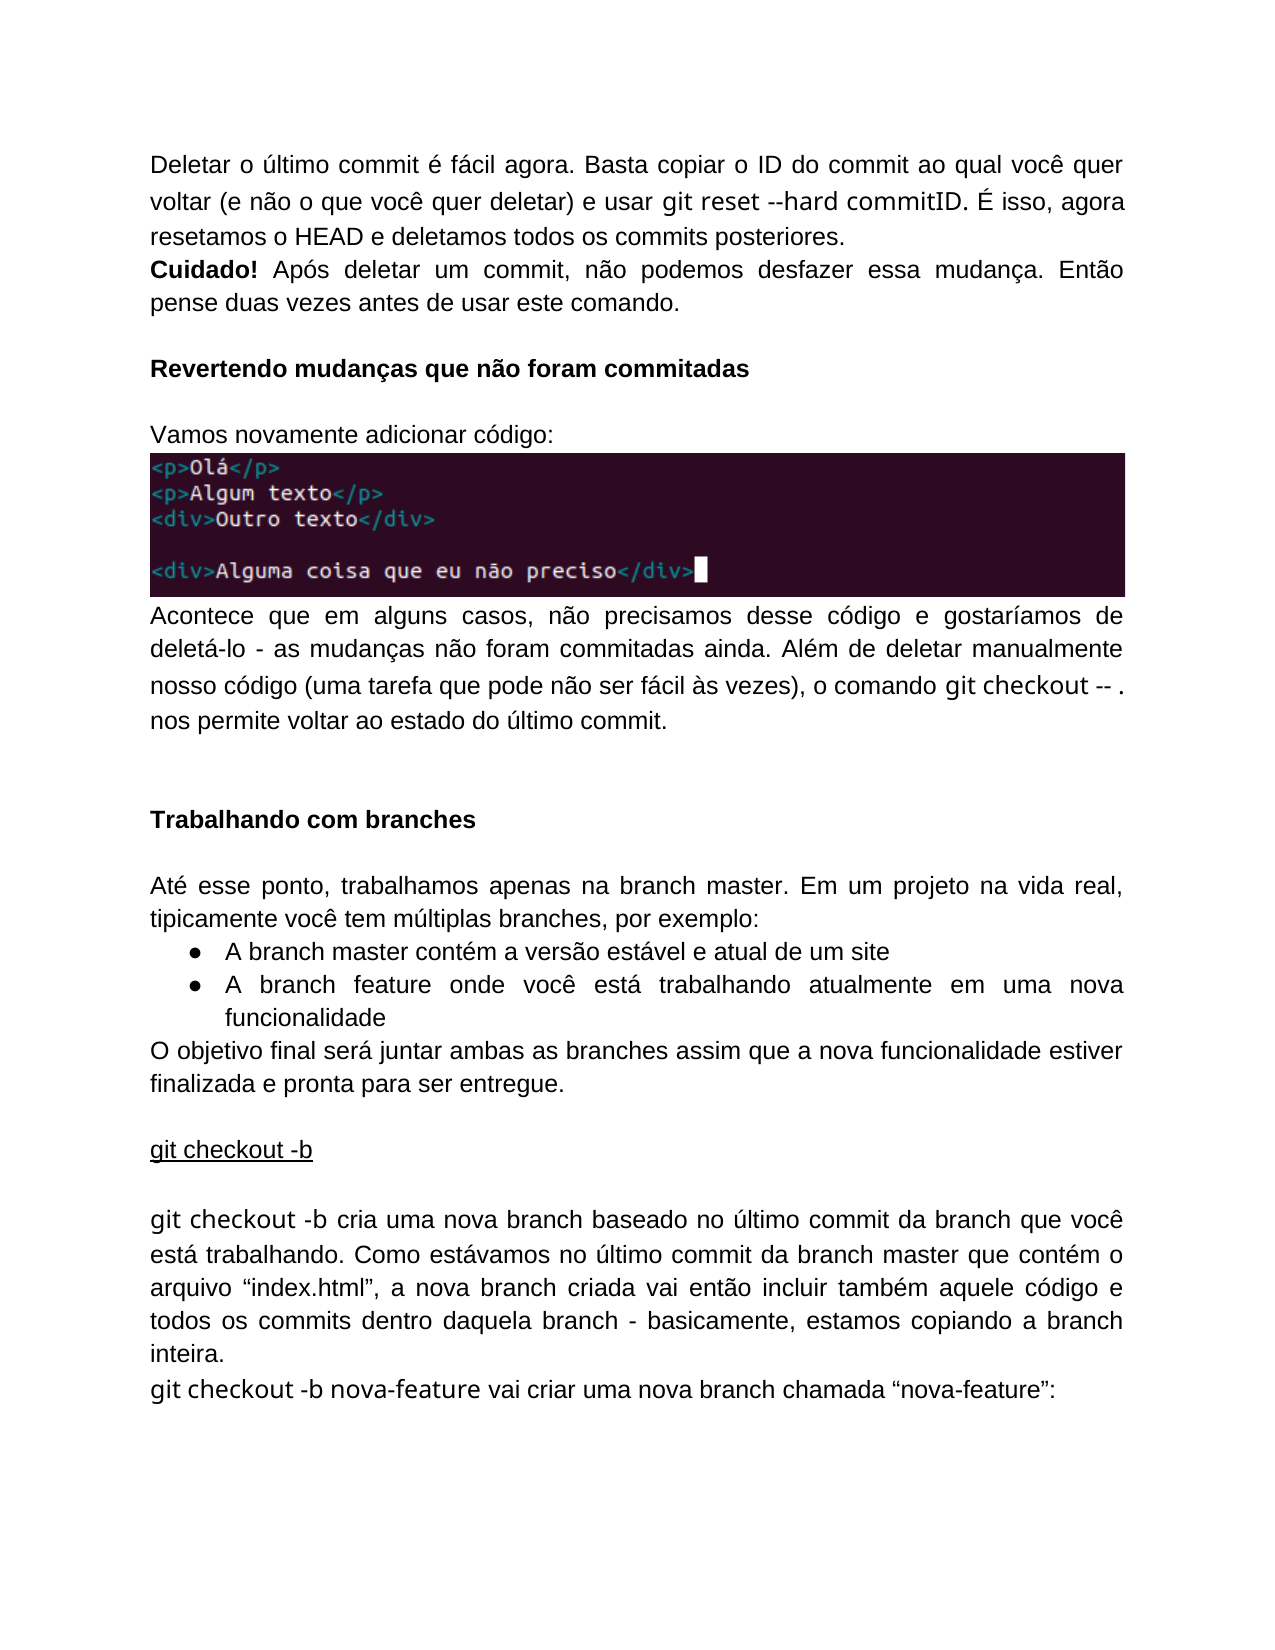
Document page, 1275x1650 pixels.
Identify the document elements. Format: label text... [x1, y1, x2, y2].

text git checkout -b cria uma nova branch baseado no último commit da branch que você está trabalhando. Como estávamos no último commit da branch master que contém o arquivo “index.html”, a nova branch criada vai então incluir também aquele código e todos os commits dentro daquela branch - basicamente, estamos copiando a branch inteira. [150, 1201, 1125, 1368]
text O objetivo final será juntar ambas as branches assim que a nova funcionalidade estiver finalizada e pronta para ser entregue. [150, 1036, 1125, 1098]
text Até esse ponto, trabalhamos apenas na branch master. Em um projeto na vida real, tipicamente você tem múltiplas branches, por exemplo: [150, 871, 1125, 933]
text Deletar o último commit é fácil agora. Basta copiar o ID do commit ao qual você quer voltar (e não o que você quer deletar) e usar git reset --hard commitID. É isso, agora resetamos o HEAD e deletamos todos os commits posteriores. [150, 150, 1125, 251]
text Cuidado! Após deletar um commit, não podemos desfazer essa mudança. Então pense duas vezes antes de usar este comando. [150, 255, 1125, 317]
text Acontece que em alguns casos, não precisamos desse código e gostaríamos de deletá-lo - as mudanças não foram commitadas ainda. Além de deletar manualmente nosso código (uma tarefa que pode não ser fácil às vezes), o comando git checkout -- . nos permite voltar ao estado do último commit. [150, 601, 1125, 735]
text git checkout -b [150, 1135, 1125, 1164]
text Revertendo mudanças que não foram commitadas [150, 354, 1125, 383]
text Vamos novamente adicionar código: [150, 420, 1125, 449]
list A branch feature onde você está trabalhando atualmente em uma nova funcionalidade [187, 970, 1125, 1032]
list A branch master contém a versão estável e atual de um site [187, 937, 1125, 966]
picture [150, 453, 1125, 597]
text Trabalhando com branches [150, 805, 1125, 834]
text git checkout -b nova-feature vai criar uma nova branch chamada “nova-feature”: [150, 1372, 1125, 1406]
